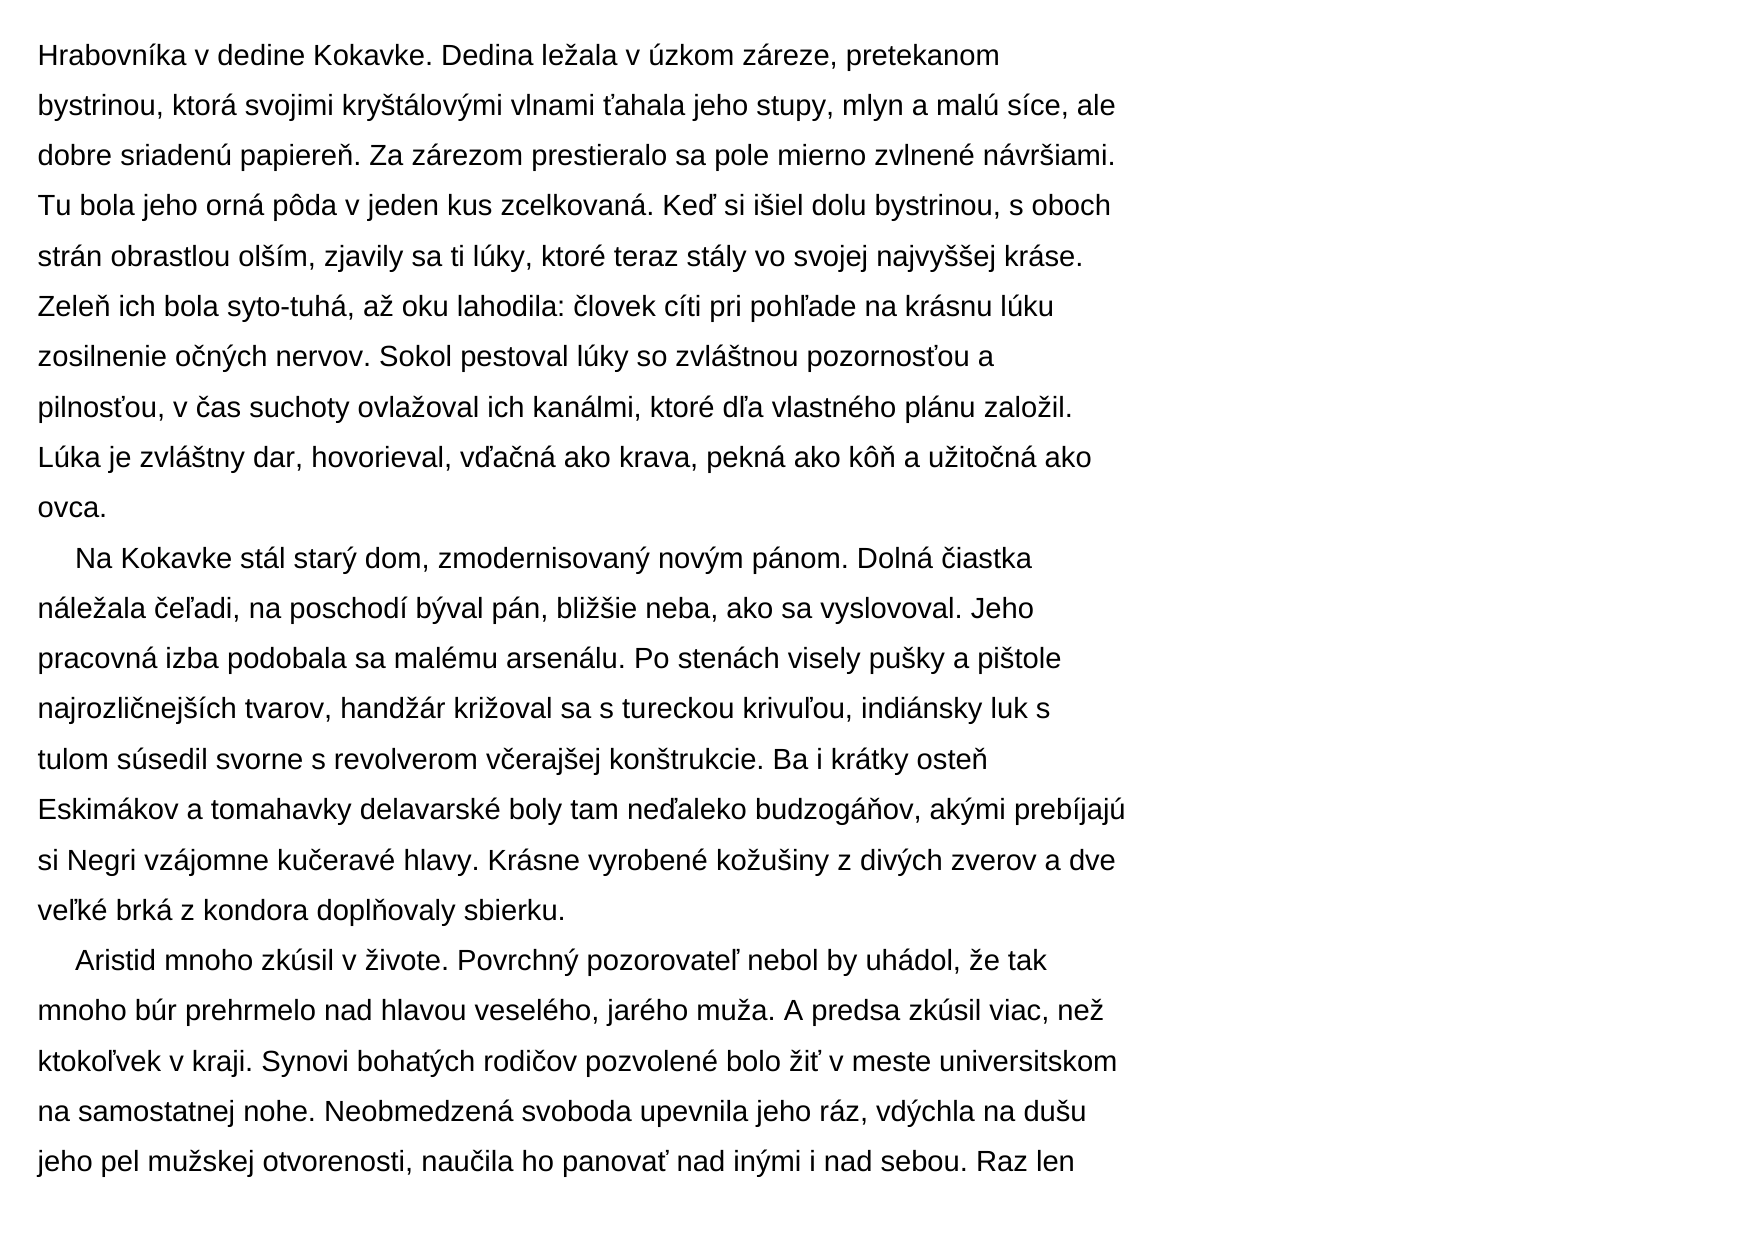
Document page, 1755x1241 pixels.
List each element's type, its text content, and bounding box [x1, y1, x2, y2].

text Na Kokavke stál starý dom, zmodernisovaný novým pánom. Dolná čiastka náležala čeľadi, na poschodí býval pán, bližšie neba, ako sa vyslovoval. Jeho pracovná izba podobala sa ma­lému arsenálu. Po stenách visely pušky a pištole najrozličnejších tvarov, handžár križoval sa s tu­reckou krivuľou, indiánsky luk s tulom súsedil svorne s revolverom včerajšej konštrukcie. Ba i krátky osteň Eskimákov a tomahavky delavarské boly tam neďaleko budzogáňov, akými prebíjajú si Negri vzájomne kučeravé hlavy. Krásne vyrobené kožušiny z divých zverov a dve veľké brká z kondora doplňovaly sbierku. [37, 541, 1130, 926]
text Aristid mnoho zkúsil v živote. Povrchný pozorovateľ nebol by uhádol, že tak mnoho búr prehrmelo nad hlavou veselého, jarého muža. A predsa zkúsil viac, než ktokoľvek v kraji. Synovi bohatých rodičov pozvolené bolo žiť v meste universitskom na samostatnej nohe. Neobmedzená svoboda upevnila jeho ráz, vdýchla na dušu jeho pel mužskej otvorenosti, naučila ho panovať nad inými i nad sebou. Raz len [37, 943, 1130, 1178]
text Hrabovníka v de­dine Kokavke. Dedina ležala v úzkom záreze, pretekanom bystrinou, ktorá svojimi kryštálo­vými vlnami ťahala jeho stupy, mlyn a malú síce, ale dobre sriadenú papiereň. Za zárezom prestieralo sa pole mierno zvlnené návršiami. Tu bola jeho orná pôda v jeden kus zcelkovaná. Keď si išiel dolu bystrinou, s oboch strán obrastlou olším, zjavily sa ti lúky, ktoré teraz stály vo svojej najvyššej kráse. Zeleň ich bola syto-tuhá, až oku lahodila: človek cíti pri po­hľade na krásnu lúku zosilnenie očných nervov. Sokol pestoval lúky so zvláštnou pozornosťou a pilnosťou, v čas suchoty ovlažoval ich ka­nálmi, ktoré dľa vlastného plánu založil. Lúka je zvláštny dar, hovorieval, vďačná ako krava, pekná ako kôň a užitočná ako ovca. [37, 37, 1130, 524]
